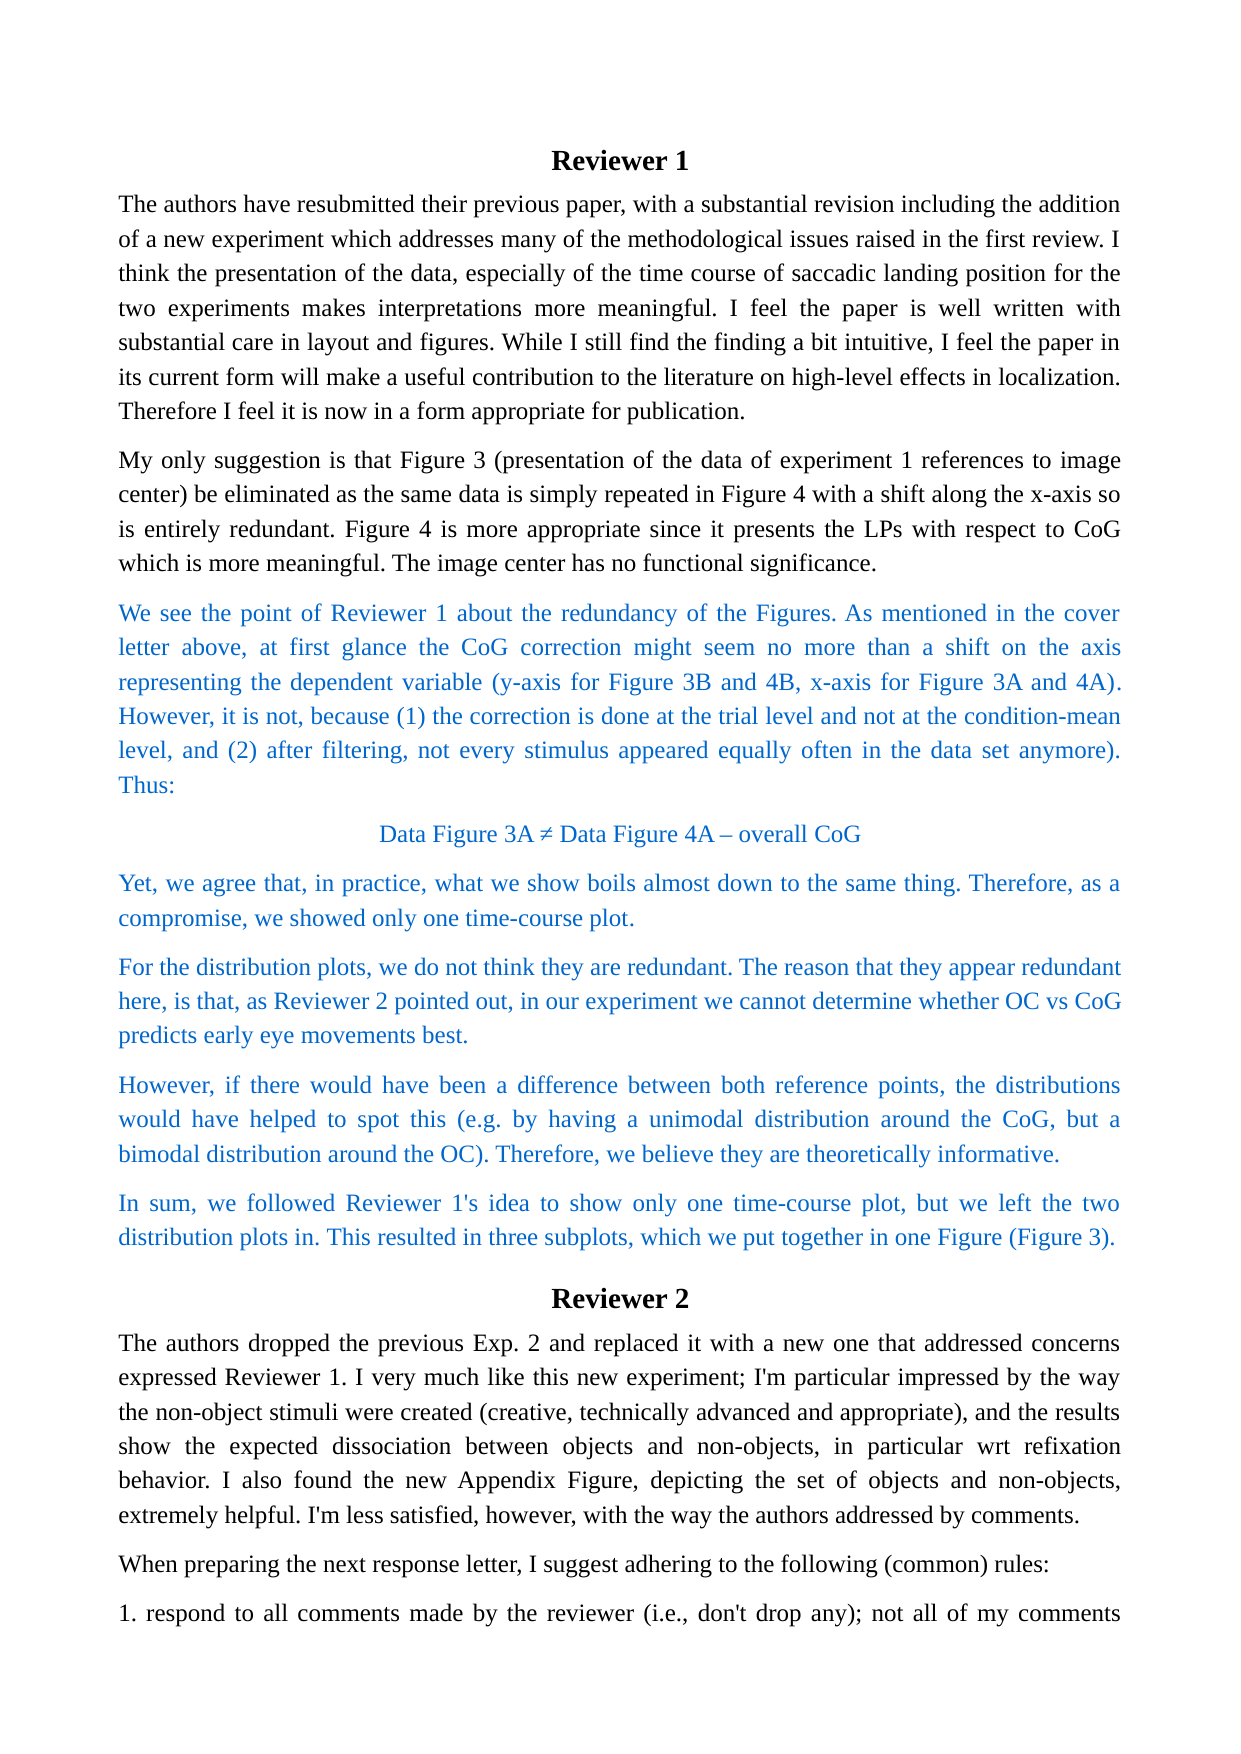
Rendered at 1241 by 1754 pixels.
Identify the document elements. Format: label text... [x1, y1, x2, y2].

text When preparing the next response letter, I suggest adhering to the following (common) rules: [118, 1549, 1122, 1578]
text 1. respond to all comments made by the reviewer (i.e., don't drop any); not all of my comments [118, 1598, 1122, 1627]
text In sum, we followed Reviewer 1's idea to show only one time-course plot, but we left the two distribution plots in. This resulted in three subplots, which we put together in one Figure (Figure 3). [118, 1188, 1122, 1251]
text We see the point of Reviewer 1 about the redundancy of the Figures. As mentioned in the cover letter above, at first glance the CoG correction might seem no more than a shift on the axis representing the dependent variable (y-axis for Figure 3B and 4B, x-axis for Figure 3A and 4A). However, it is not, because (1) the correction is done at the trial level and not at the condition-mean level, and (2) after filtering, not every stimulus appeared equally often in the data set anymore). Thus: [118, 598, 1122, 799]
text Data Figure 3A ≠ Data Figure 4A – overall CoG [118, 819, 1122, 848]
text The authors dropped the previous Exp. 2 and replaced it with a new one that addressed concerns expressed Reviewer 1. I very much like this new experiment; I'm particular impressed by the way the non-object stimuli were created (creative, technically advanced and appropriate), and the results show the expected dissociation between objects and non-objects, in particular wrt refixation behavior. I also found the new Appendix Figure, depicting the set of objects and non-objects, extremely helpful. I'm less satisfied, however, with the way the authors addressed by comments. [118, 1328, 1122, 1529]
subtitle Reviewer 2 [118, 1282, 1122, 1315]
text For the distribution plots, we do not think they are redundant. The reason that they appear redundant here, is that, as Reviewer 2 pointed out, in our experiment we cannot determine whether OC vs CoG predicts early eye movements best. [118, 952, 1122, 1049]
text The authors have resubmitted their previous paper, with a substantial revision including the addition of a new experiment which addresses many of the methodological issues raised in the first review. I think the presentation of the data, especially of the time course of saccadic landing position for the two experiments makes interpretations more meaningful. I feel the paper is well written with substantial care in layout and figures. While I still find the finding a bit intuitive, I feel the paper in its current form will make a useful contribution to the literature on high-level effects in localization. Therefore I feel it is now in a form appropriate for publication. [118, 189, 1122, 425]
text However, if there would have been a difference between both reference points, the distributions would have helped to spot this (e.g. by having a unimodal distribution around the CoG, but a bimodal distribution around the OC). Therefore, we believe they are theoretically informative. [118, 1070, 1122, 1167]
subtitle Reviewer 1 [118, 143, 1122, 177]
text My only suggestion is that Figure 3 (presentation of the data of experiment 1 references to image center) be eliminated as the same data is simply repeated in Figure 4 with a shift along the x-axis so is entirely redundant. Figure 4 is more appropriate since it presents the LPs with respect to CoG which is more meaningful. The image center has no functional significance. [118, 445, 1122, 577]
text Yet, we agree that, in practice, what we show boils almost down to the same thing. Therefore, as a compromise, we showed only one time-course plot. [118, 868, 1122, 931]
